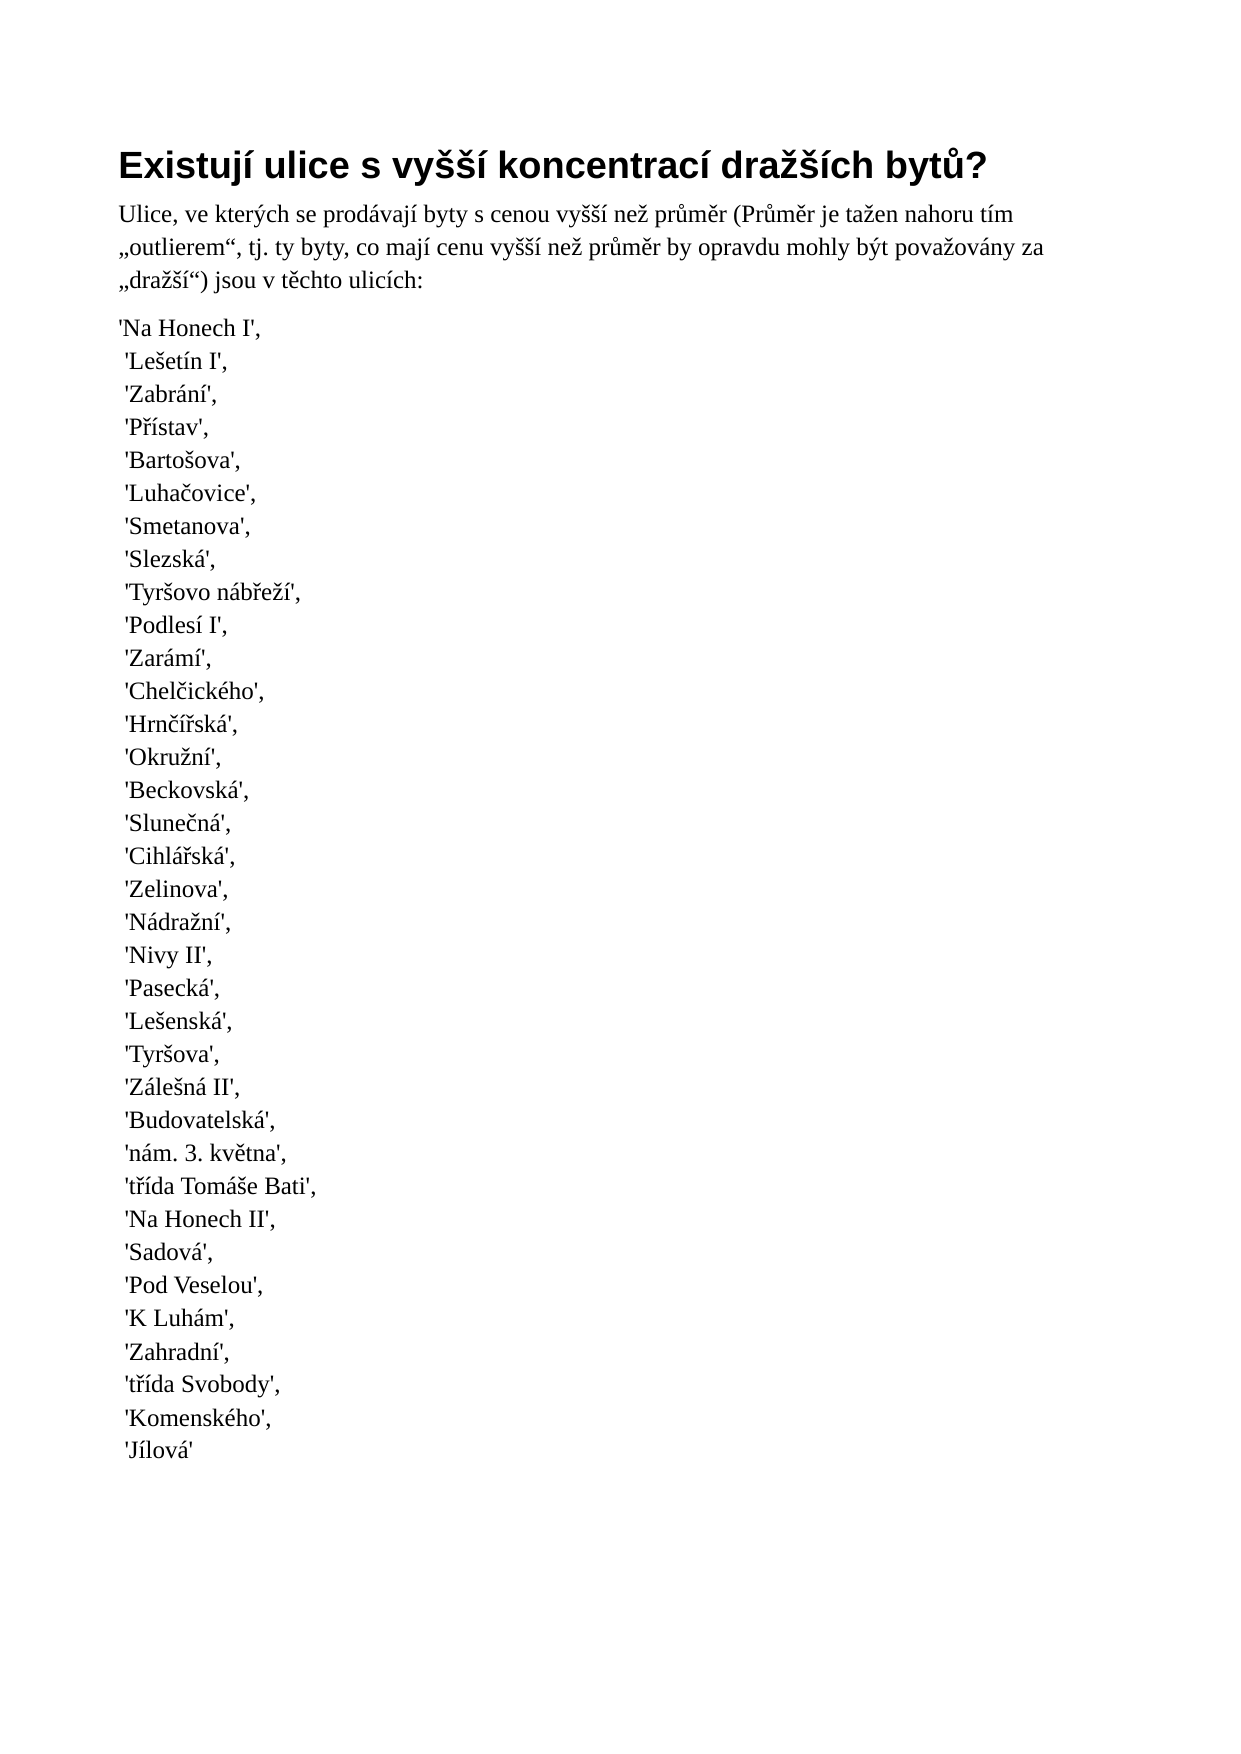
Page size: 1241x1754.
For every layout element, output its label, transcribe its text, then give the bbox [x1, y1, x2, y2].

text Ulice, ve kterých se prodávají byty s cenou vyšší než průměr (Průměr je tažen nahoru tím „outlierem“, tj. ty byty, co mají cenu vyšší než průměr by opravdu mohly být považovány za „dražší“) jsou v těchto ulicích: [118, 199, 1122, 294]
subtitle Existují ulice s vyšší koncentrací dražších bytů? [118, 143, 1122, 187]
text 'Na Honech I', 'Lešetín I', 'Zabrání', 'Přístav', 'Bartošova', 'Luhačovice', 'Smetanova', 'Slezská', 'Tyršovo nábřeží', 'Podlesí I', 'Zarámí', 'Chelčického', 'Hrnčířská', 'Okružní', 'Beckovská', 'Slunečná', 'Cihlářská', 'Zelinova', 'Nádražní', 'Nivy II', 'Pasecká', 'Lešenská', 'Tyršova', 'Zálešná II', 'Budovatelská', 'nám. 3. května', 'třída Tomáše Bati', 'Na Honech II', 'Sadová', 'Pod Veselou', 'K Luhám', 'Zahradní', 'třída Svobody', 'Komenského', 'Jílová' [118, 313, 1122, 1464]
